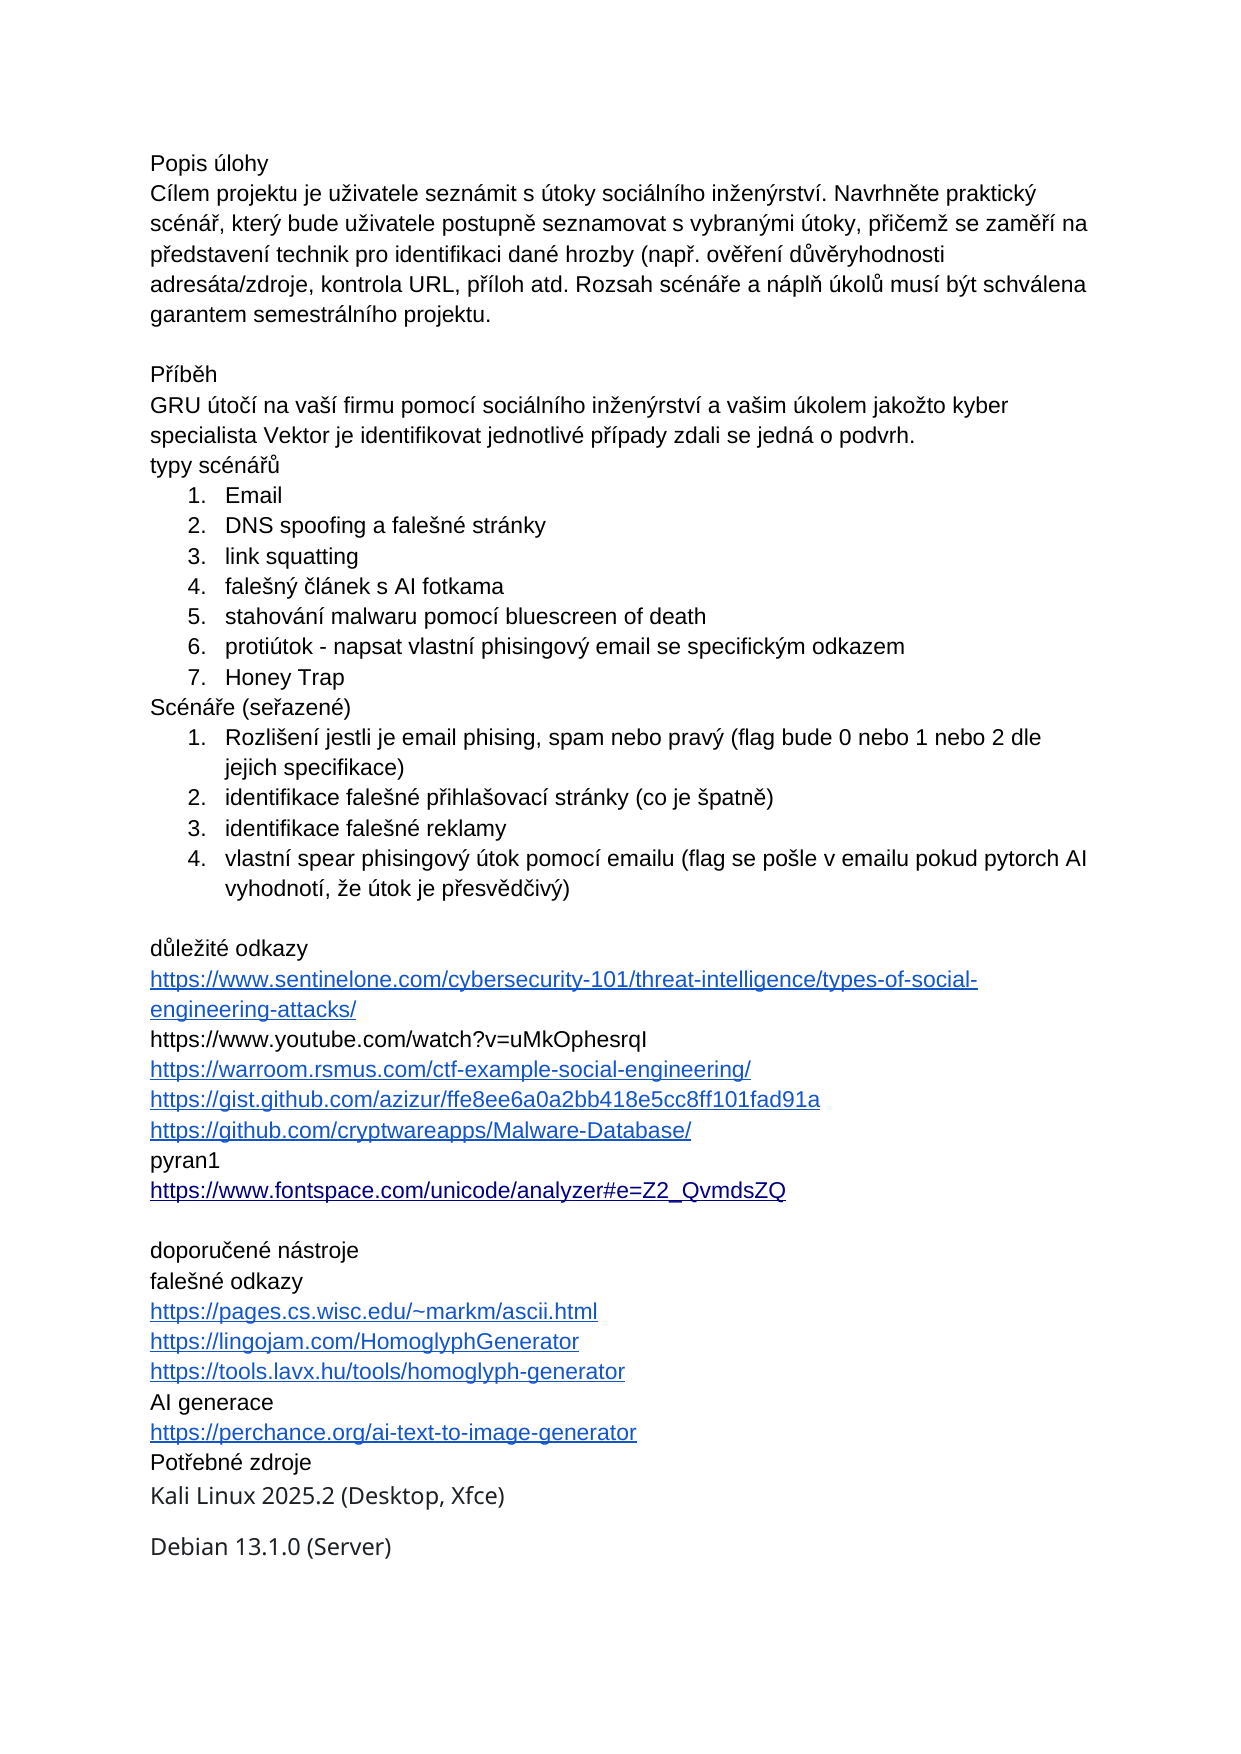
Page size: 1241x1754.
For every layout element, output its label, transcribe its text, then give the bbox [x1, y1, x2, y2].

text https://tools.lavx.hu/tools/homoglyph-generator [150, 1358, 1090, 1385]
list vlastní spear phisingový útok pomocí emailu (flag se pošle v emailu pokud pytorch AI vyhodnotí, že útok je přesvědčivý) [187, 845, 1090, 901]
text Příběh [150, 361, 1090, 388]
text GRU útočí na vaší firmu pomocí sociálního inženýrství a vašim úkolem jakožto kyber specialista Vektor je identifikovat jednotlivé případy zdali se jedná o podvrh. [150, 392, 1090, 448]
text https://perchance.org/ai-text-to-image-generator [150, 1419, 1090, 1445]
text Debian 13.1.0 (Server) [150, 1531, 1090, 1562]
text https://www.youtube.com/watch?v=uMkOphesrqI [150, 1026, 1090, 1052]
list link squatting [187, 543, 1090, 569]
text https://github.com/cryptwareapps/Malware-Database/ [150, 1117, 1090, 1143]
text doporučené nástroje [150, 1237, 1090, 1264]
list identifikace falešné přihlašovací stránky (co je špatně) [187, 784, 1090, 811]
text https://www.fontspace.com/unicode/analyzer#e=Z2_QvmdsZQ [150, 1177, 1090, 1203]
list Honey Trap [187, 663, 1090, 690]
text Cílem projektu je uživatele seznámit s útoky sociálního inženýrství. Navrhněte praktický scénář, který bude uživatele postupně seznamovat s vybranými útoky, přičemž se zaměří na představení technik pro identifikaci dané hrozby (např. ověření důvěryhodnosti adresáta/zdroje, kontrola URL, příloh atd. Rozsah scénáře a náplň úkolů musí být schválena garantem semestrálního projektu. [150, 180, 1090, 327]
list Rozlišení jestli je email phising, spam nebo pravý (flag bude 0 nebo 1 nebo 2 dle jejich specifikace) [187, 724, 1090, 781]
text Kali Linux 2025.2 (Desktop, Xfce) [150, 1479, 1090, 1511]
text důležité odkazy [150, 935, 1090, 962]
text https://warroom.rsmus.com/ctf-example-social-engineering/ [150, 1056, 1090, 1083]
text typy scénářů [150, 452, 1090, 478]
text Scénáře (seřazené) [150, 694, 1090, 720]
text Potřebné zdroje [150, 1449, 1090, 1475]
list falešný článek s AI fotkama [187, 573, 1090, 599]
text https://gist.github.com/azizur/ffe8ee6a0a2bb418e5cc8ff101fad91a [150, 1086, 1090, 1113]
text AI generace [150, 1388, 1090, 1415]
list stahování malwaru pomocí bluescreen of death [187, 603, 1090, 629]
list Email [187, 482, 1090, 509]
text pyran1 [150, 1147, 1090, 1173]
text https://pages.cs.wisc.edu/~markm/ascii.html [150, 1298, 1090, 1324]
text https://www.sentinelone.com/cybersecurity-101/threat-intelligence/types-of-social-engineering-attacks/ [150, 966, 1090, 1022]
list DNS spoofing a falešné stránky [187, 512, 1090, 539]
text Popis úlohy [150, 150, 1090, 176]
list protiútok - napsat vlastní phisingový email se specifickým odkazem [187, 633, 1090, 660]
list identifikace falešné reklamy [187, 814, 1090, 841]
text falešné odkazy [150, 1268, 1090, 1294]
text https://lingojam.com/HomoglyphGenerator [150, 1328, 1090, 1354]
